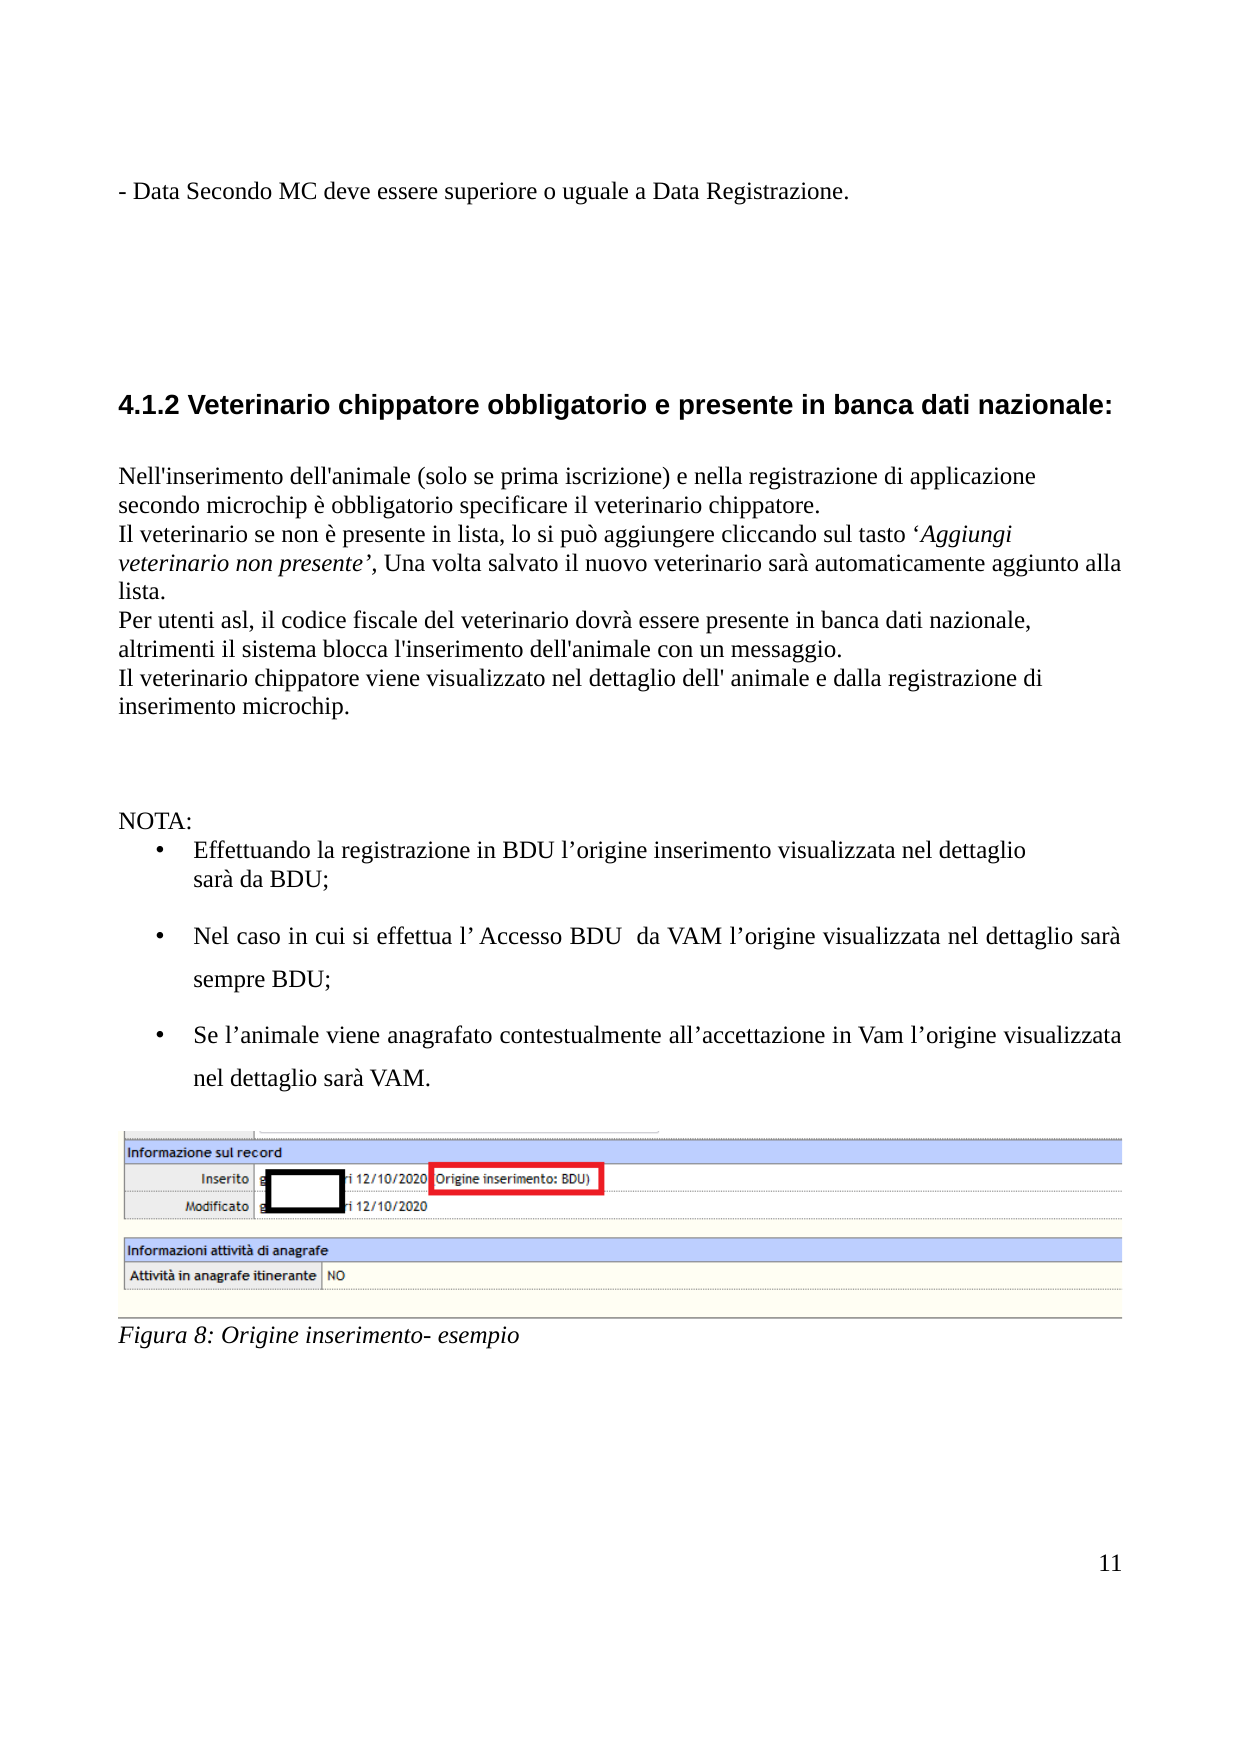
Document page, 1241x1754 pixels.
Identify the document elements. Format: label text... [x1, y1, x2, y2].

picture [118, 1131, 1123, 1321]
list Effettuando la registrazione in BDU l’origine inserimento visualizzata nel dettaglio [156, 835, 1122, 864]
text sarà da BDU; [118, 864, 1122, 893]
text Il veterinario se non è presente in lista, lo si può aggiungere cliccando sul tasto ‘Aggiungi veterinario non presente’, Una volta salvato il nuovo veterinario sarà automaticamente aggiunto alla lista. [118, 519, 1122, 605]
text NOTA: [118, 806, 1122, 835]
subtitle 4.1.2 Veterinario chippatore obbligatorio e presente in banca dati nazionale: [118, 388, 1122, 420]
text Nell'inserimento dell'animale (solo se prima iscrizione) e nella registrazione di applicazione secondo microchip è obbligatorio specificare il veterinario chippatore. [118, 461, 1122, 519]
text Il veterinario chippatore viene visualizzato nel dettaglio dell' animale e dalla registrazione di inserimento microchip. [118, 663, 1122, 720]
list Se l’animale viene anagrafato contestualmente all’accettazione in Vam l’origine visualizzata nel dettaglio sarà VAM. [156, 1020, 1122, 1092]
text Per utenti asl, il codice fiscale del veterinario dovrà essere presente in banca dati nazionale, altrimenti il sistema blocca l'inserimento dell'animale con un messaggio. [118, 605, 1122, 663]
text Figura 8: Origine inserimento- esempio [118, 1321, 1122, 1349]
text - Data Secondo MC deve essere superiore o uguale a Data Registrazione. [118, 176, 1122, 205]
list Nel caso in cui si effettua l’ Accesso BDU da VAM l’origine visualizzata nel dettaglio sarà sempre BDU; [156, 921, 1122, 993]
